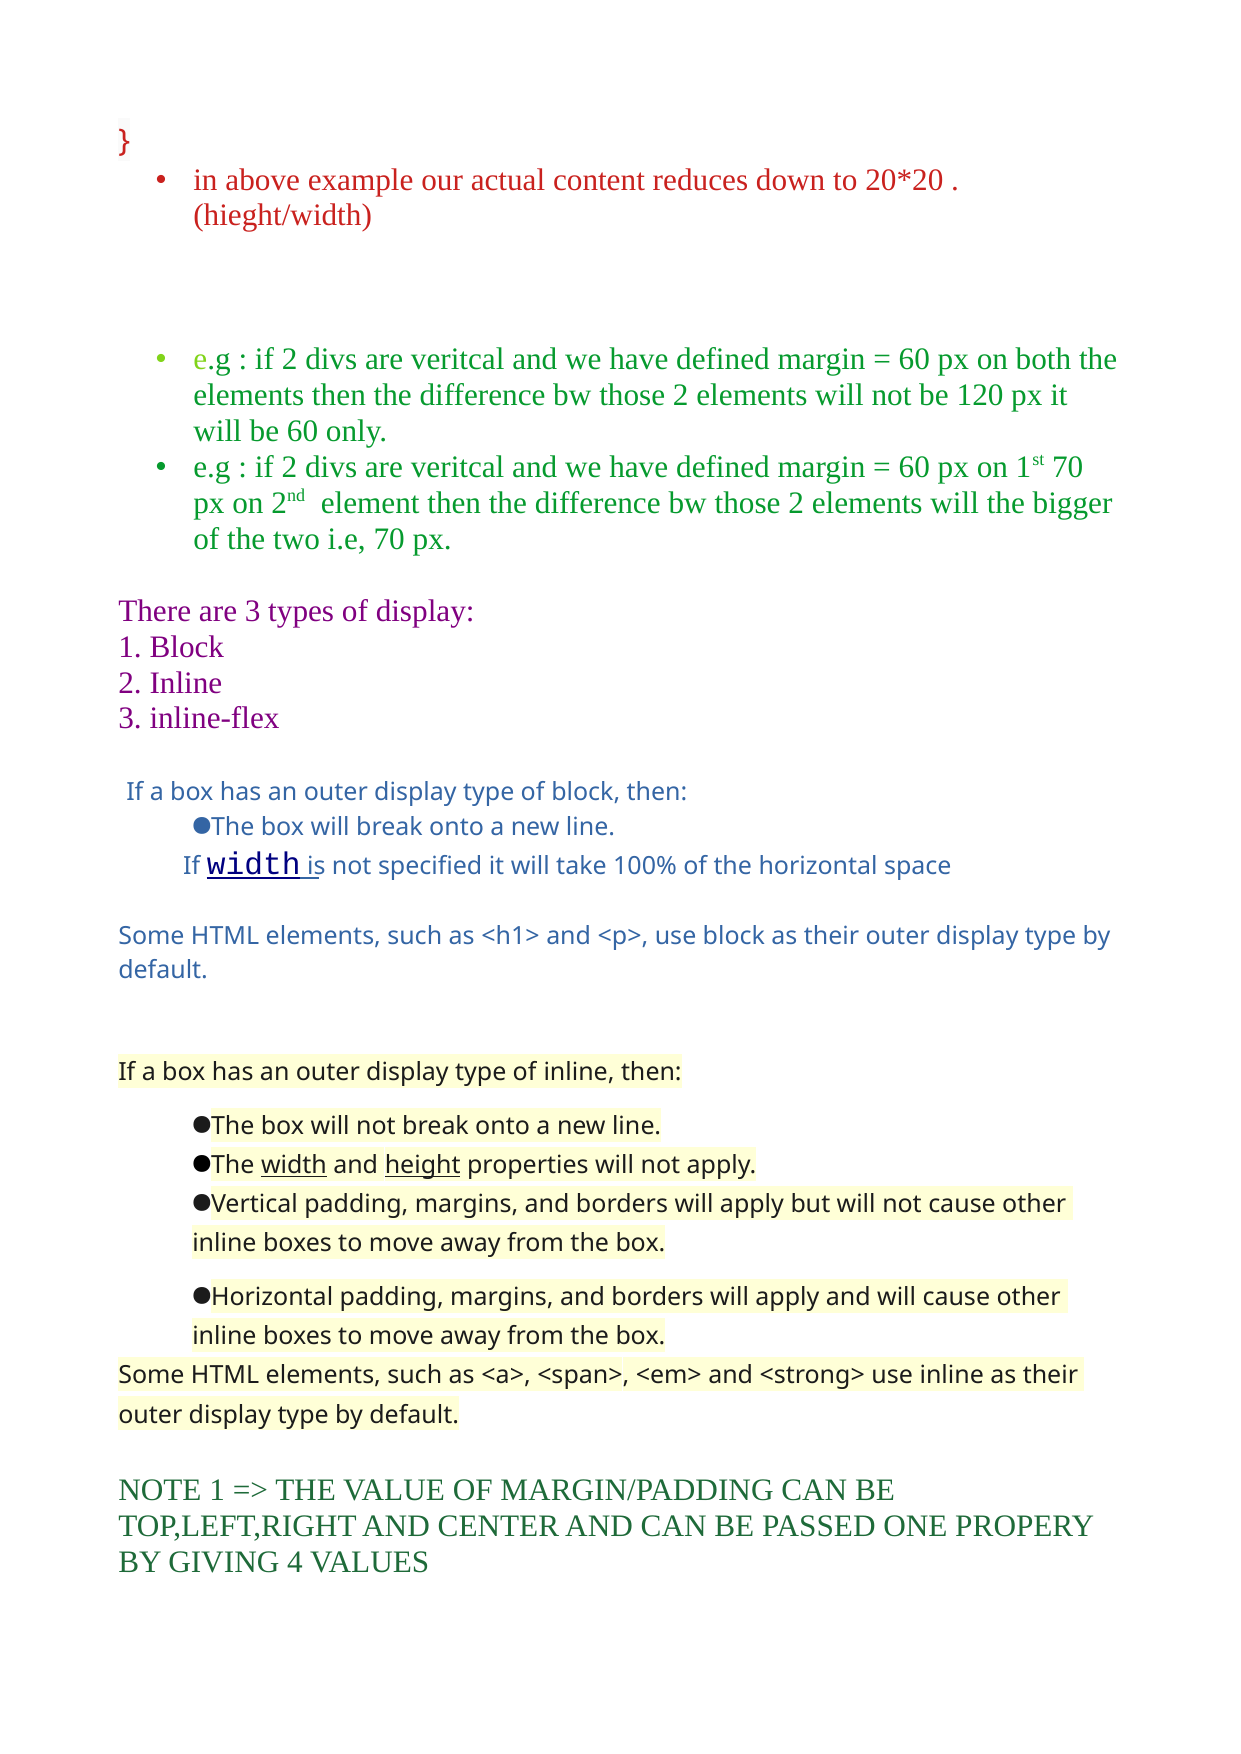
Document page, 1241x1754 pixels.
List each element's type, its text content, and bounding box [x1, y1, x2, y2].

list e.g : if 2 divs are veritcal and we have defined margin = 60 px on both the elements then the difference bw those 2 elements will not be 120 px it will be 60 only. [156, 340, 1122, 448]
text If a box has an outer display type of inline, then: [118, 1054, 1122, 1088]
text 1. Block [118, 628, 1122, 664]
text If width is not specified it will take 100% of the horizontal space [118, 847, 1122, 883]
text } [118, 118, 1122, 161]
text NOTE 1 => THE VALUE OF MARGIN/PADDING CAN BE TOP,LEFT,RIGHT AND CENTER AND CAN BE PASSED ONE PROPERY BY GIVING 4 VALUES [118, 1471, 1122, 1579]
list The box will break onto a new line. [118, 808, 1122, 842]
list Horizontal padding, margins, and borders will apply and will cause other inline boxes to move away from the box. [118, 1279, 1122, 1352]
list The width and height properties will not apply. [118, 1147, 1122, 1181]
list e.g : if 2 divs are veritcal and we have defined margin = 60 px on 1st 70 px on 2nd element then the difference bw those 2 elements will the bigger of the two i.e, 70 px. [156, 448, 1122, 556]
text 3. inline-flex [118, 700, 1122, 736]
text Some HTML elements, such as <h1> and <p>, use block as their outer display type by default. [118, 917, 1122, 986]
list The box will not break onto a new line. [118, 1107, 1122, 1142]
text There are 3 types of display: [118, 592, 1122, 628]
list Vertical padding, margins, and borders will apply but will not cause other inline boxes to move away from the box. [118, 1186, 1122, 1259]
list in above example our actual content reduces down to 20*20 . (hieght/width) [156, 161, 1122, 233]
text If a box has an outer display type of block, then: [118, 772, 1122, 808]
text Some HTML elements, such as <a>, <span>, <em> and <strong> use inline as their outer display type by default. [118, 1357, 1122, 1430]
text 2. Inline [118, 664, 1122, 700]
